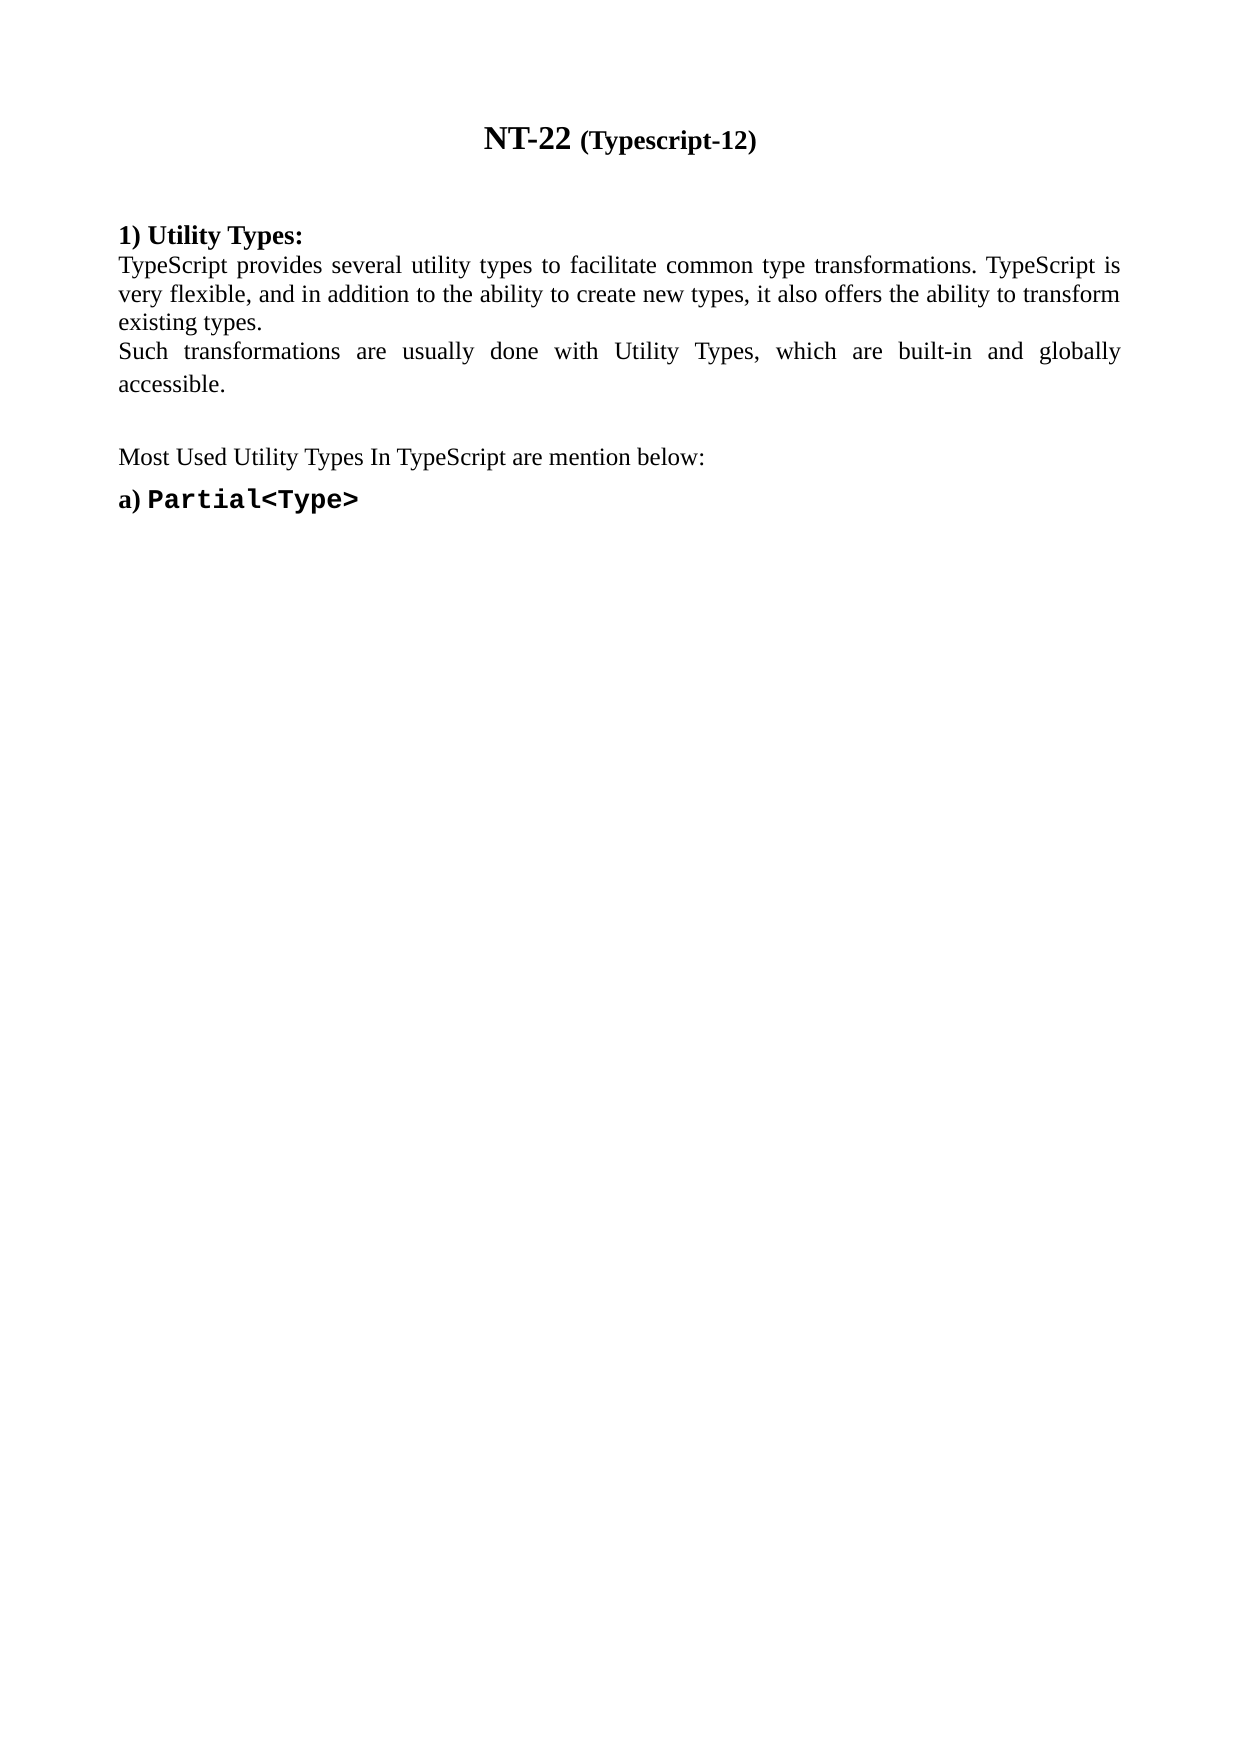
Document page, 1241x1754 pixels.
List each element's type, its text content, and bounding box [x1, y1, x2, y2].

text TypeScript provides several utility types to facilitate common type transformations. TypeScript is very flexible, and in addition to the ability to create new types, it also offers the ability to transform existing types. [118, 250, 1122, 336]
text a) Partial<Type> [118, 483, 1122, 516]
text NT-22 (Typescript-12) [118, 118, 1122, 156]
text Such transformations are usually done with Utility Types, which are built-in and globally accessible. [118, 336, 1122, 398]
text 1) Utility Types: [118, 219, 1122, 250]
subtitle Most Used Utility Types In TypeScript are mention below: [118, 442, 1122, 471]
